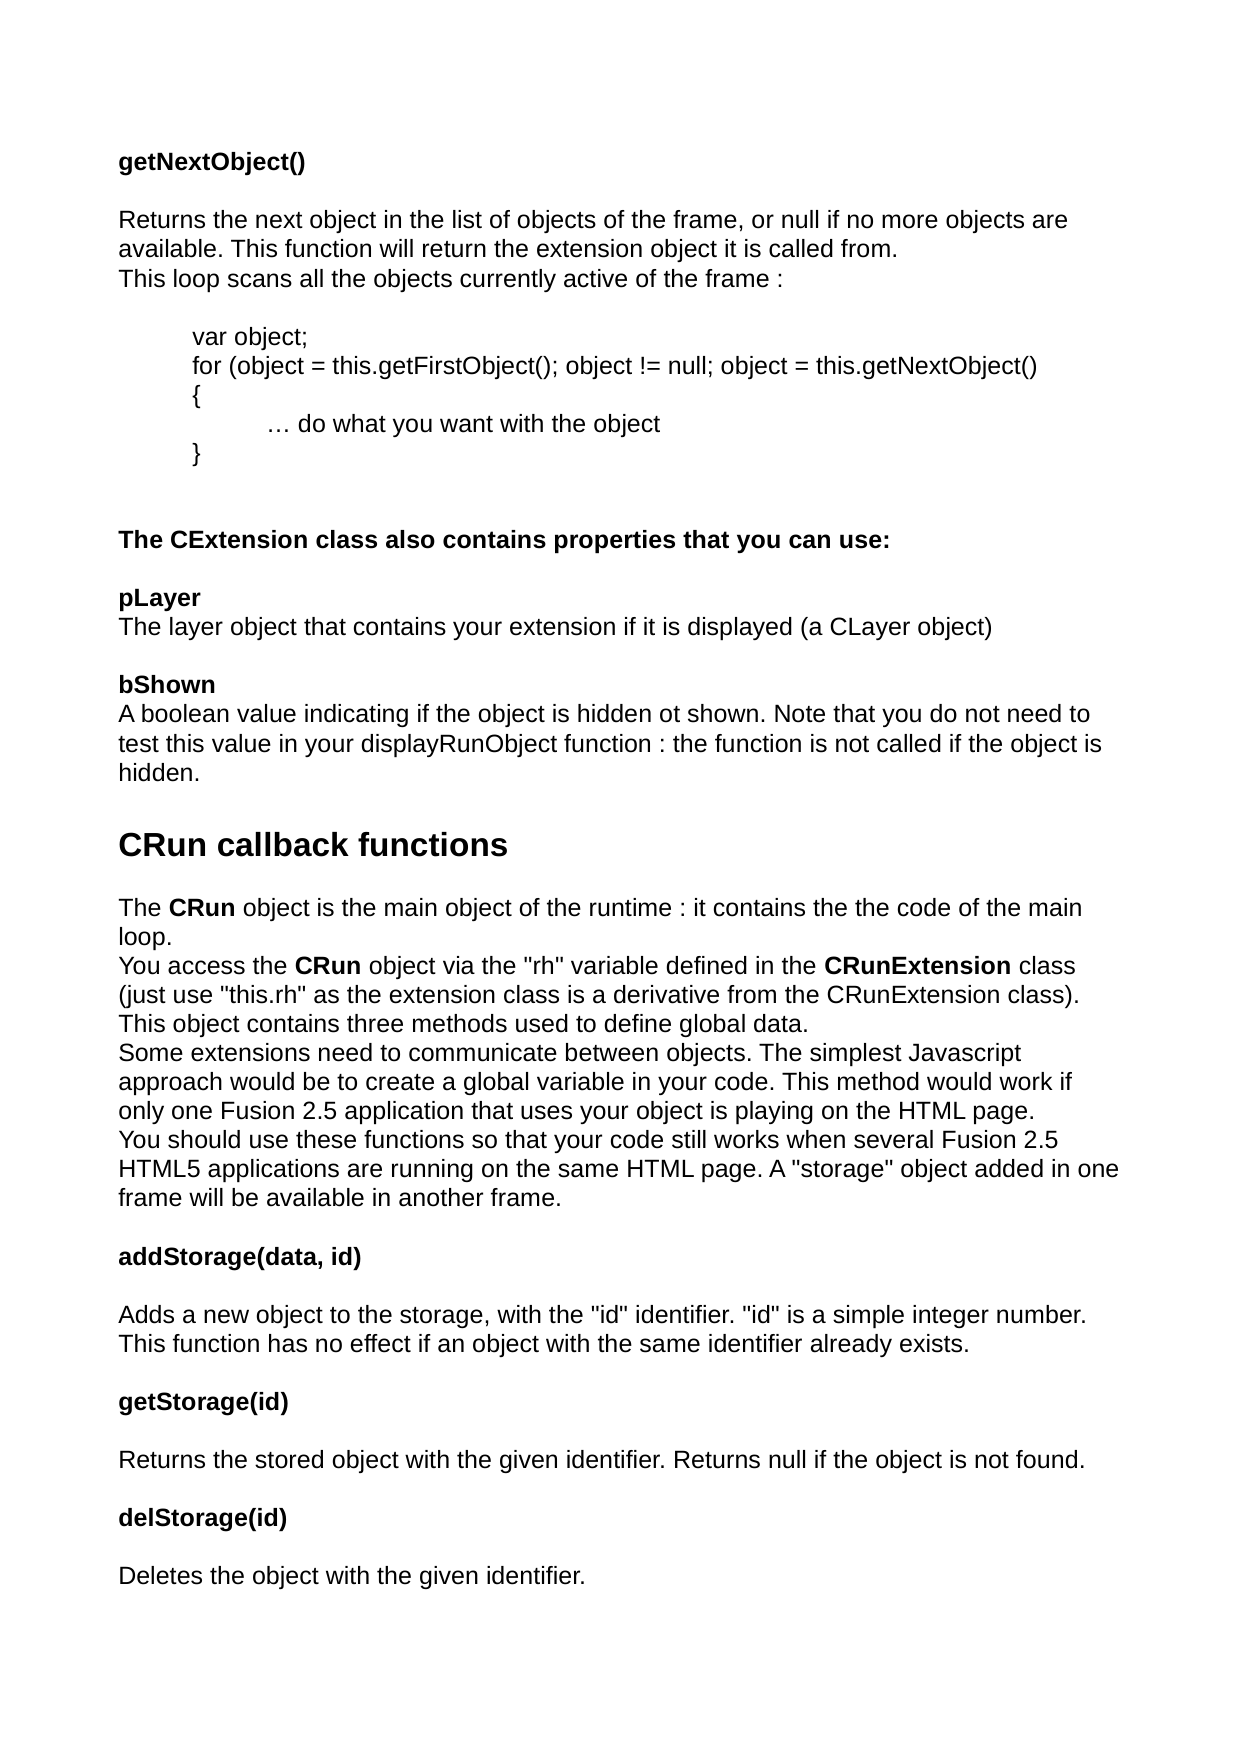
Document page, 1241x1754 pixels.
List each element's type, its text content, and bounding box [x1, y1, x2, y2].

text The CExtension class also contains properties that you can use: [118, 525, 1122, 554]
text A boolean value indicating if the object is hidden ot shown. Note that you do not need to test this value in your displayRunObject function : the function is not called if the object is hidden. [118, 699, 1122, 787]
text } [118, 438, 1122, 467]
text addStorage(data, id) [118, 1241, 1122, 1271]
text pLayer [118, 583, 1122, 612]
text getNextObject() [118, 147, 1122, 176]
text The CRun object is the main object of the runtime : it contains the the code of the main loop. [118, 893, 1122, 951]
text bShown [118, 670, 1122, 699]
text getStorage(id) [118, 1387, 1122, 1416]
text Returns the next object in the list of objects of the frame, or null if no more objects are available. This function will return the extension object it is called from. [118, 205, 1122, 263]
text You should use these functions so that your code still works when several Fusion 2.5 HTML5 applications are running on the same HTML page. A "storage" object added in one frame will be available in another frame. [118, 1125, 1122, 1212]
text Some extensions need to communicate between objects. The simplest Javascript approach would be to create a global variable in your code. This method would work if only one Fusion 2.5 application that uses your object is playing on the HTML page. [118, 1038, 1122, 1125]
text for (object = this.getFirstObject(); object != null; object = this.getNextObject() [118, 351, 1122, 380]
text … do what you want with the object [118, 409, 1122, 438]
text Returns the stored object with the given identifier. Returns null if the object is not found. [118, 1445, 1122, 1474]
text CRun callback functions [118, 825, 1122, 864]
text The layer object that contains your extension if it is displayed (a CLayer object) [118, 612, 1122, 641]
text var object; [118, 322, 1122, 351]
text Adds a new object to the storage, with the "id" identifier. "id" is a simple integer number. This function has no effect if an object with the same identifier already exists. [118, 1299, 1122, 1358]
text This loop scans all the objects currently active of the frame : [118, 263, 1122, 292]
text You access the CRun object via the "rh" variable defined in the CRunExtension class (just use "this.rh" as the extension class is a derivative from the CRunExtension class). [118, 951, 1122, 1009]
text Deletes the object with the given identifier. [118, 1561, 1122, 1590]
text This object contains three methods used to define global data. [118, 1009, 1122, 1038]
text { [118, 380, 1122, 409]
text delStorage(id) [118, 1503, 1122, 1532]
